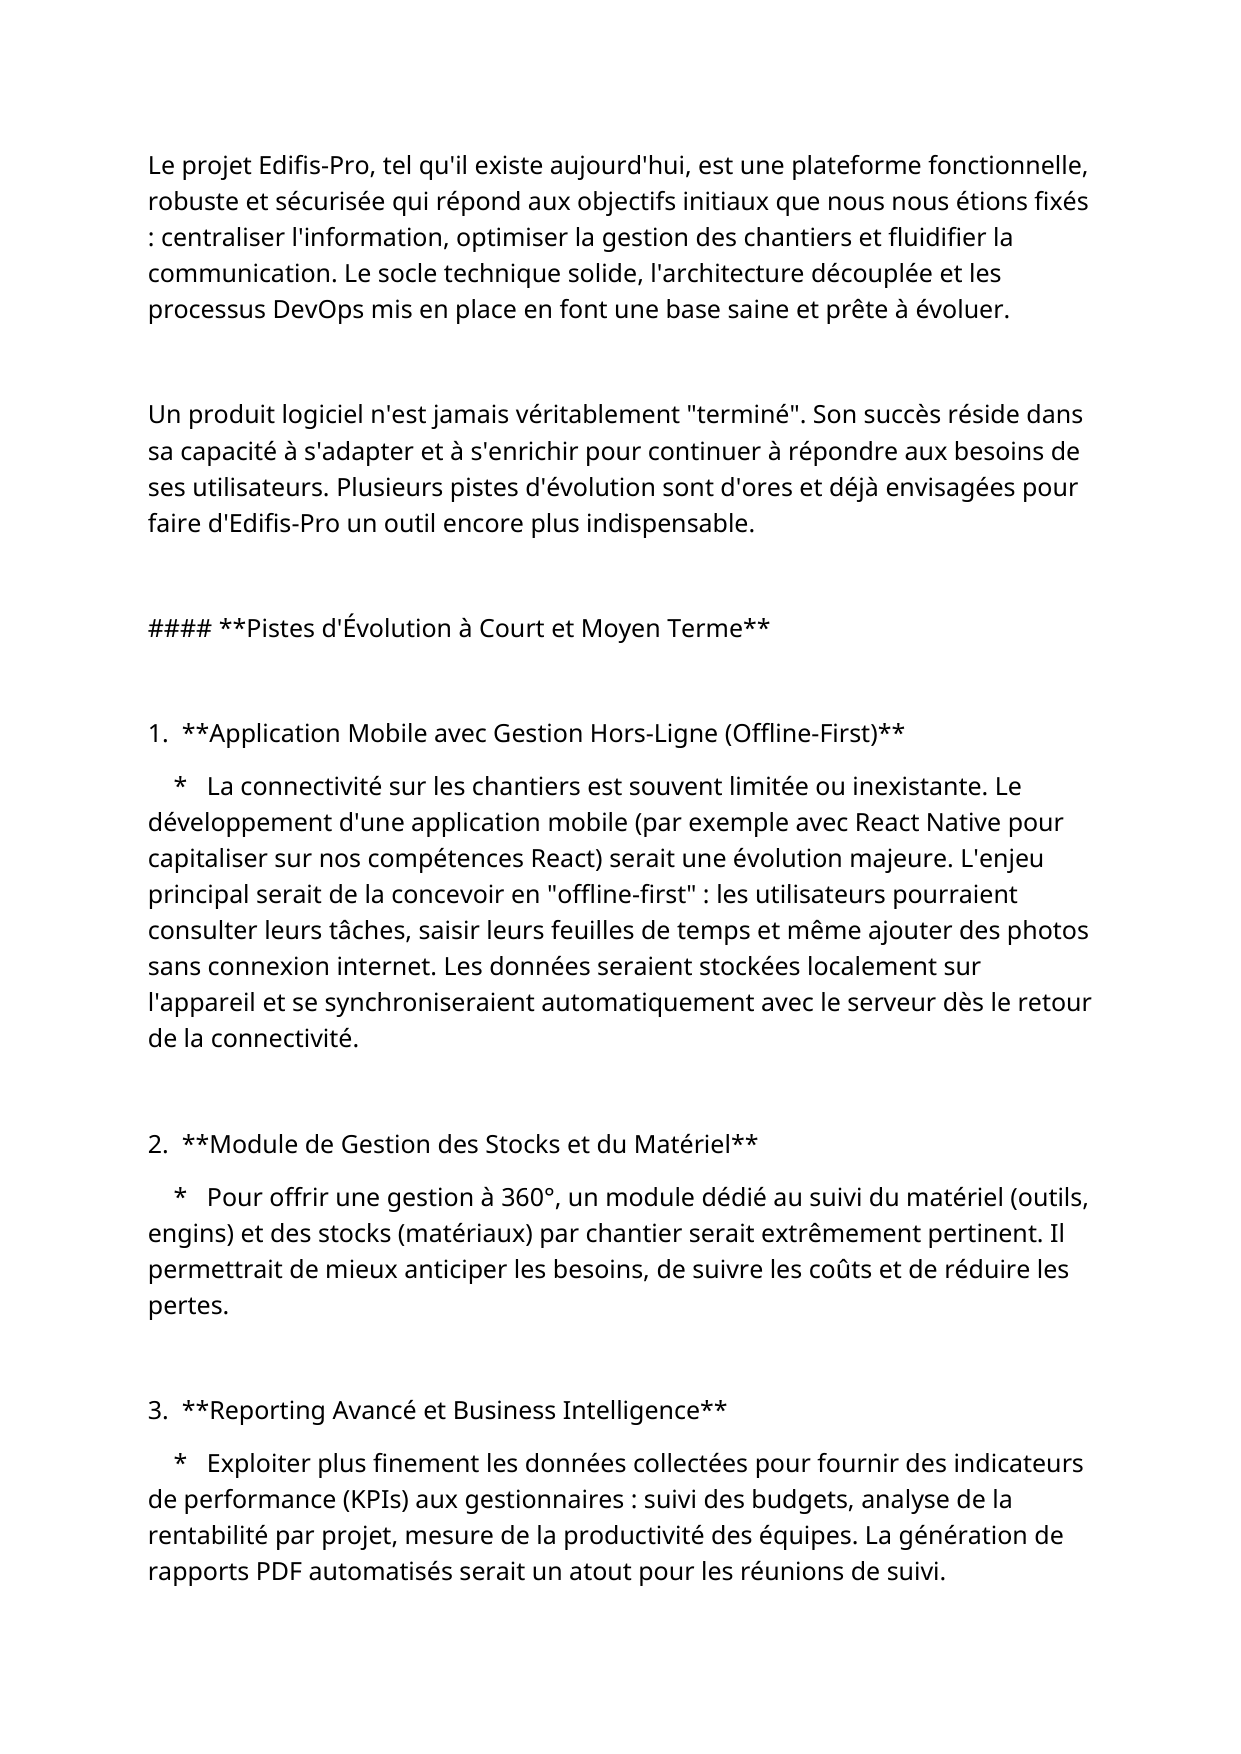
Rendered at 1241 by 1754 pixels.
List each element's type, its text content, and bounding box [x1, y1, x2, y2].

text #### **Pistes d'Évolution à Court et Moyen Terme** [148, 611, 1093, 645]
text * Exploiter plus finement les données collectées pour fournir des indicateurs de performance (KPIs) aux gestionnaires : suivi des budgets, analyse de la rentabilité par projet, mesure de la productivité des équipes. La génération de rapports PDF automatisés serait un atout pour les réunions de suivi. [148, 1446, 1093, 1588]
text 1. **Application Mobile avec Gestion Hors-Ligne (Offline-First)** [148, 716, 1093, 750]
text * La connectivité sur les chantiers est souvent limitée ou inexistante. Le développement d'une application mobile (par exemple avec React Native pour capitaliser sur nos compétences React) serait une évolution majeure. L'enjeu principal serait de la concevoir en "offline-first" : les utilisateurs pourraient consulter leurs tâches, saisir leurs feuilles de temps et même ajouter des photos sans connexion internet. Les données seraient stockées localement sur l'appareil et se synchroniseraient automatiquement avec le serveur dès le retour de la connectivité. [148, 769, 1093, 1055]
text * Pour offrir une gestion à 360°, un module dédié au suivi du matériel (outils, engins) et des stocks (matériaux) par chantier serait extrêmement pertinent. Il permettrait de mieux anticiper les besoins, de suivre les coûts et de réduire les pertes. [148, 1179, 1093, 1321]
text Le projet Edifis-Pro, tel qu'il existe aujourd'hui, est une plateforme fonctionnelle, robuste et sécurisée qui répond aux objectifs initiaux que nous nous étions fixés : centraliser l'information, optimiser la gestion des chantiers et fluidifier la communication. Le socle technique solide, l'architecture découplée et les processus DevOps mis en place en font une base saine et prête à évoluer. [148, 148, 1093, 326]
text 3. **Reporting Avancé et Business Intelligence** [148, 1393, 1093, 1427]
text Un produit logiciel n'est jamais véritablement "terminé". Son succès réside dans sa capacité à s'adapter et à s'enrichir pour continuer à répondre aux besoins de ses utilisateurs. Plusieurs pistes d'évolution sont d'ores et déjà envisagées pour faire d'Edifis-Pro un outil encore plus indispensable. [148, 397, 1093, 539]
text 2. **Module de Gestion des Stocks et du Matériel** [148, 1127, 1093, 1161]
